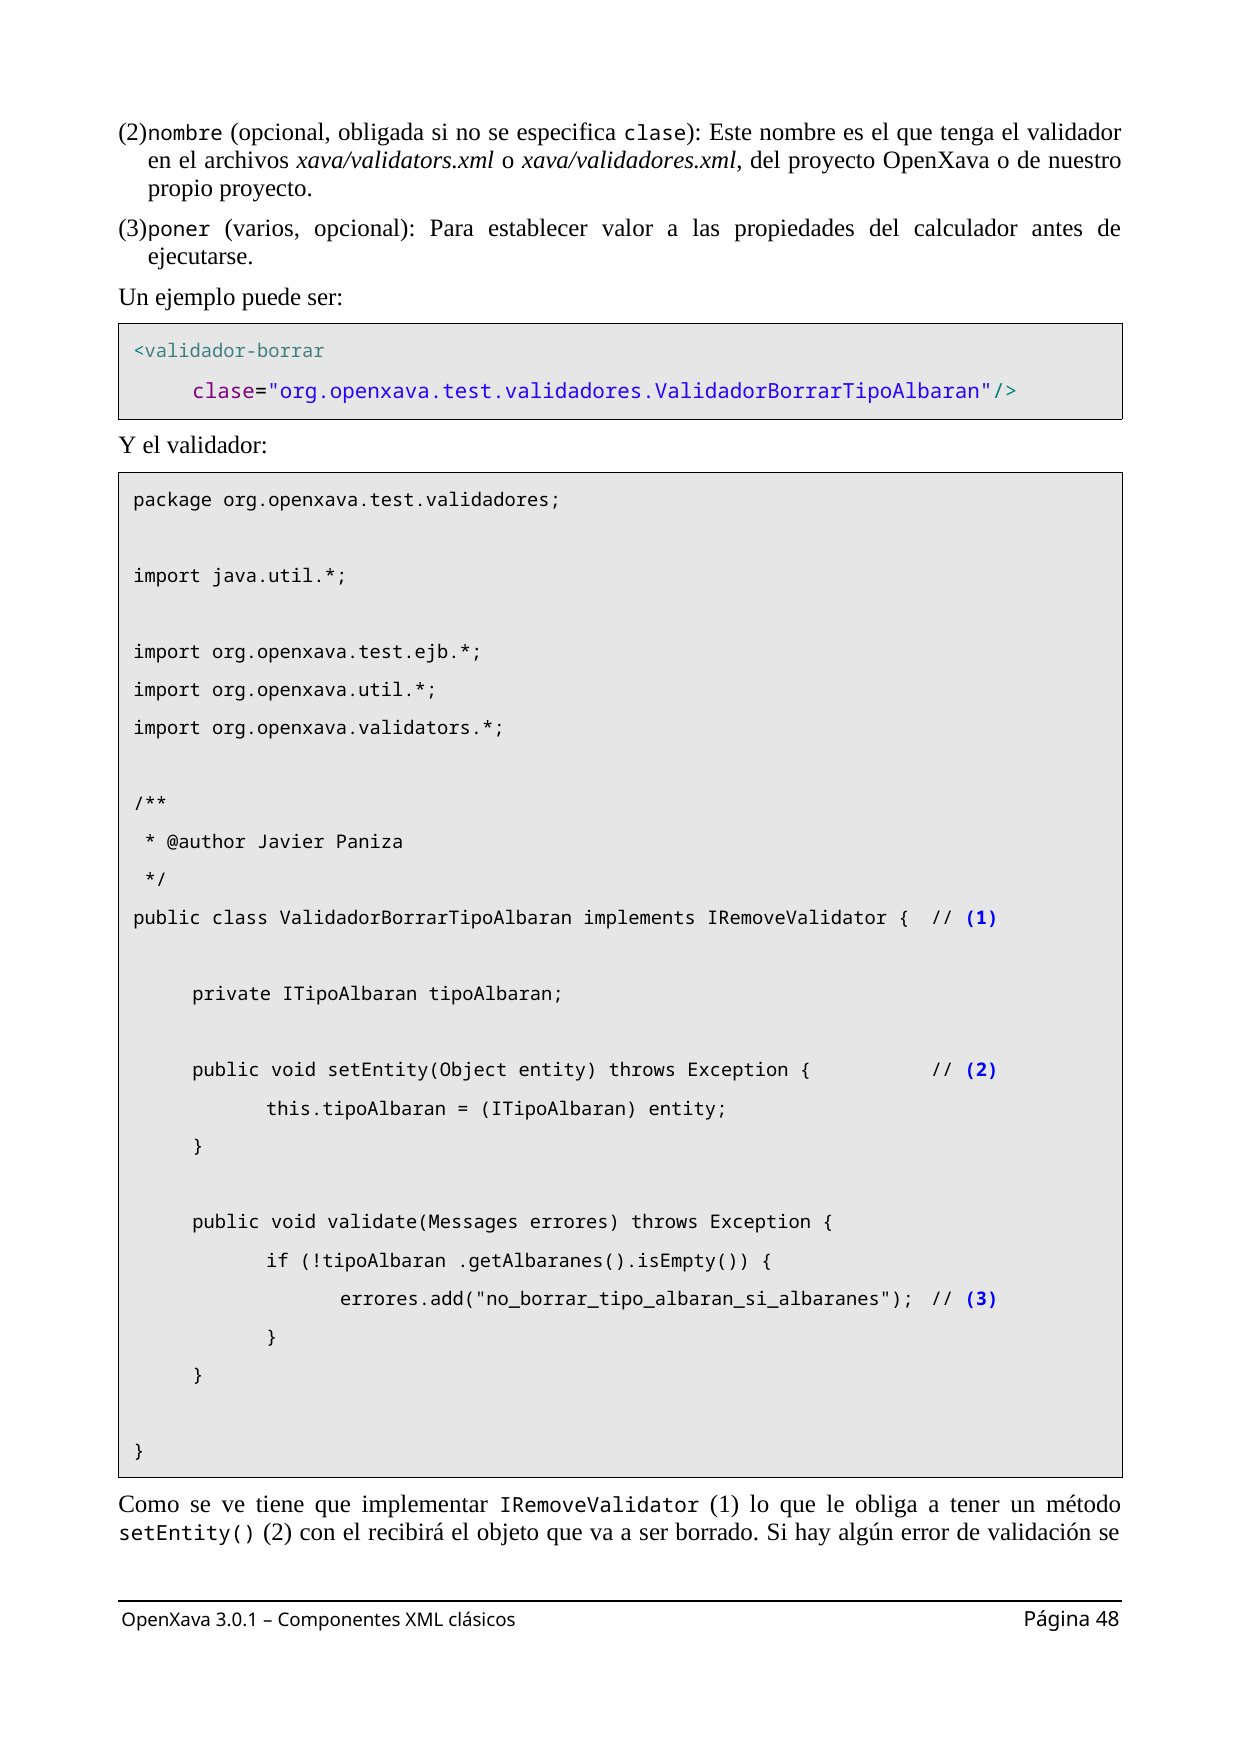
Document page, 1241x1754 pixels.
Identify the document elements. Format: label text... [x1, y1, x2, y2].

text } [119, 1308, 1122, 1346]
text if (!tipoAlbaran .getAlbaranes().isEmpty()) { [119, 1232, 1122, 1270]
text } [119, 1422, 1122, 1477]
text package org.openxava.test.validadores; [119, 473, 1122, 510]
text import org.openxava.validators.*; [119, 700, 1122, 738]
text import org.openxava.test.ejb.*; [119, 624, 1122, 662]
text this.tipoAlbaran = (ITipoAlbaran) entity; [119, 1080, 1122, 1118]
text public class ValidadorBorrarTipoAlbaran implements IRemoveValidator { // (1) [119, 890, 1122, 928]
text errores.add("no_borrar_tipo_albaran_si_albaranes"); // (3) [119, 1270, 1122, 1308]
text <validador-borrar [119, 324, 1122, 361]
text } [119, 1118, 1122, 1156]
text Como se ve tiene que implementar IRemoveValidator (1) lo que le obliga a tener un método setEntity() (2) con el recibirá el objeto que va a ser borrado. Si hay algún error de validación se [118, 1490, 1122, 1546]
list nombre (opcional, obligada si no se especifica clase): Este nombre es el que tenga el validador en el archivos xava/validators.xml o xava/validadores.xml, del proyecto OpenXava o de nuestro propio proyecto. [118, 118, 1122, 202]
text import org.openxava.util.*; [119, 662, 1122, 700]
text clase="org.openxava.test.validadores.ValidadorBorrarTipoAlbaran"/> [119, 361, 1122, 419]
text public void setEntity(Object entity) throws Exception { // (2) [119, 1042, 1122, 1080]
text */ [119, 852, 1122, 890]
list poner (varios, opcional): Para establecer valor a las propiedades del calculador antes de ejecutarse. [118, 214, 1122, 270]
text Y el validador: [118, 431, 1122, 459]
text Un ejemplo puede ser: [118, 283, 1122, 310]
text * @author Javier Paniza [119, 814, 1122, 852]
text /** [119, 776, 1122, 814]
text import java.util.*; [119, 548, 1122, 586]
text private ITipoAlbaran tipoAlbaran; [119, 966, 1122, 1004]
text public void validate(Messages errores) throws Exception { [119, 1194, 1122, 1232]
text } [119, 1346, 1122, 1384]
